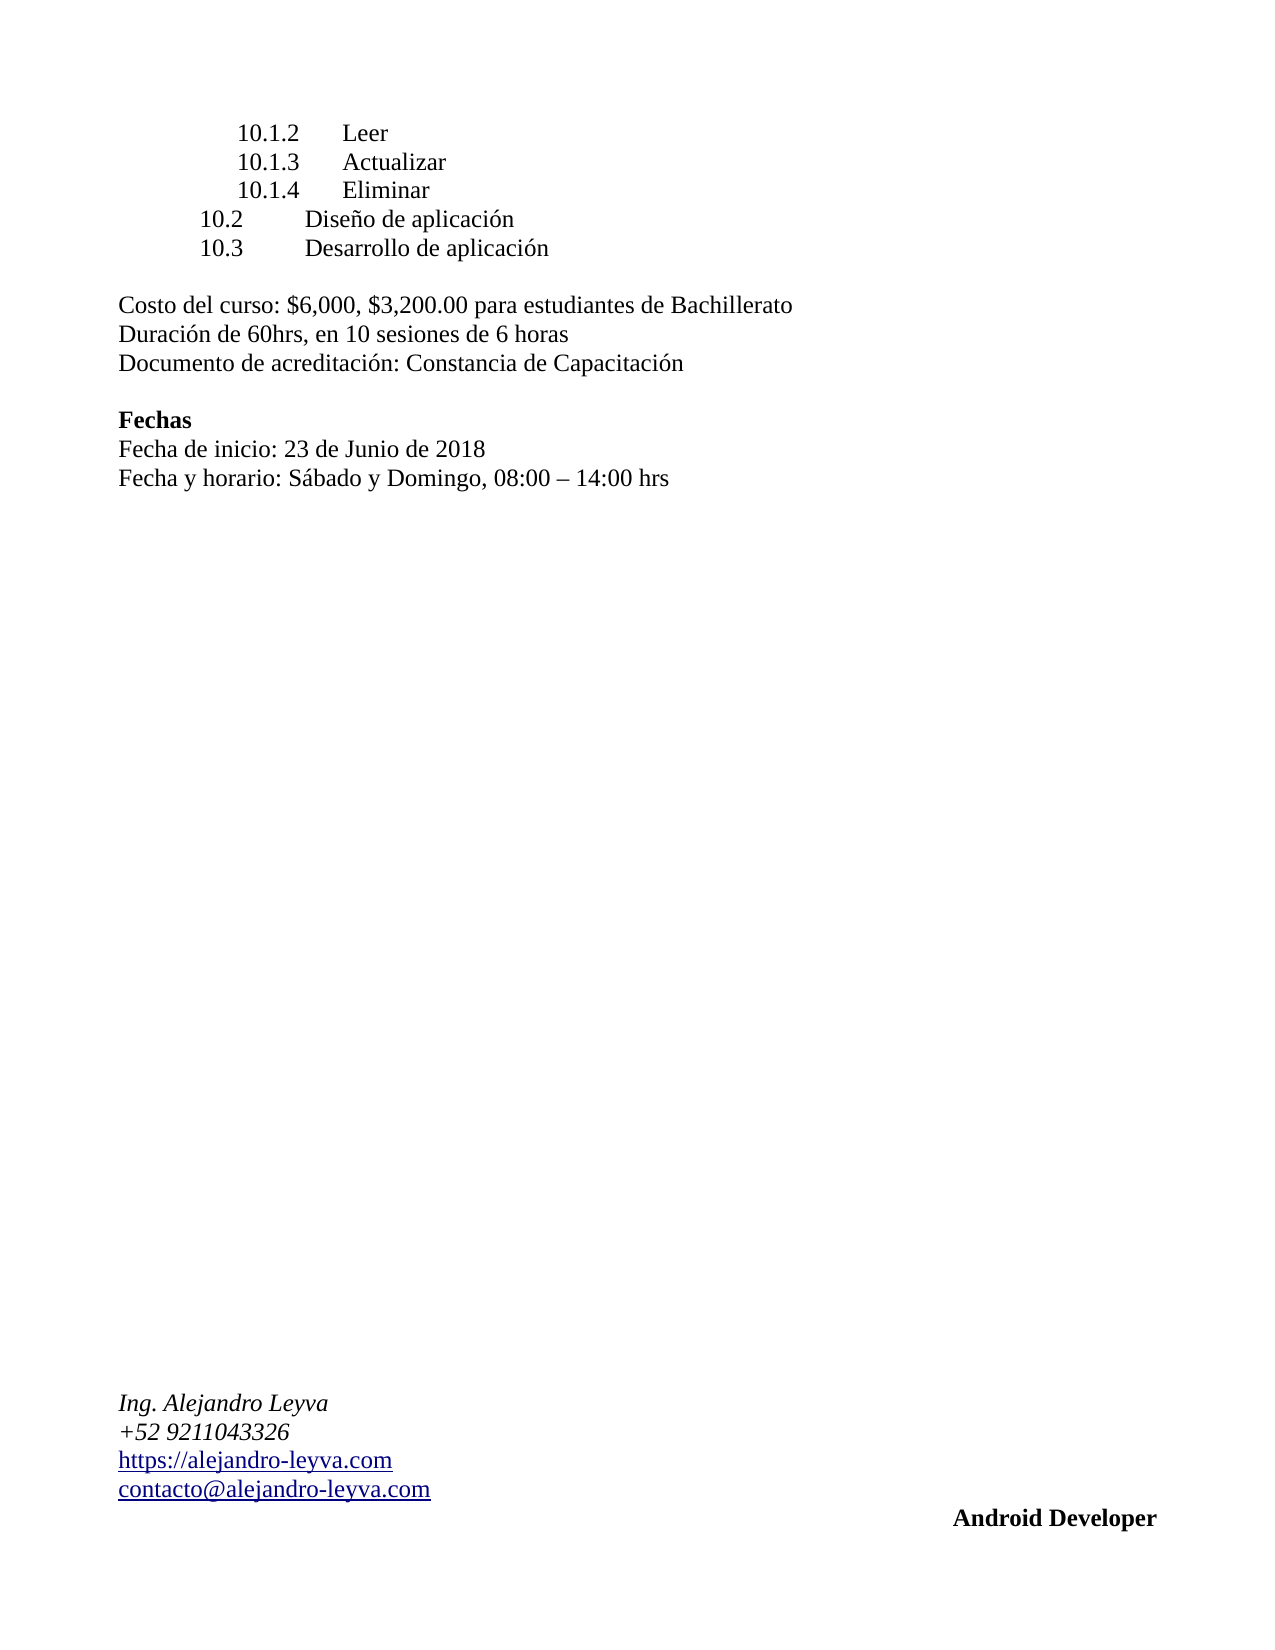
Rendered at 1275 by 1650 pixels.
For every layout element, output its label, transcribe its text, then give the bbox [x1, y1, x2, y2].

text Fecha y horario: Sábado y Domingo, 08:00 – 14:00 hrs [118, 463, 1157, 492]
list Leer [231, 118, 1157, 147]
text Fecha de inicio: 23 de Junio de 2018 [118, 434, 1157, 463]
text Fechas [118, 406, 1157, 434]
list Eliminar [231, 176, 1157, 204]
list Desarrollo de aplicación [193, 233, 1157, 262]
text Costo del curso: $6,000, $3,200.00 para estudiantes de Bachillerato [118, 291, 1157, 319]
text Documento de acreditación: Constancia de Capacitación [118, 348, 1157, 377]
text Duración de 60hrs, en 10 sesiones de 6 horas [118, 319, 1157, 348]
list Actualizar [231, 147, 1157, 176]
list Diseño de aplicación [193, 204, 1157, 233]
